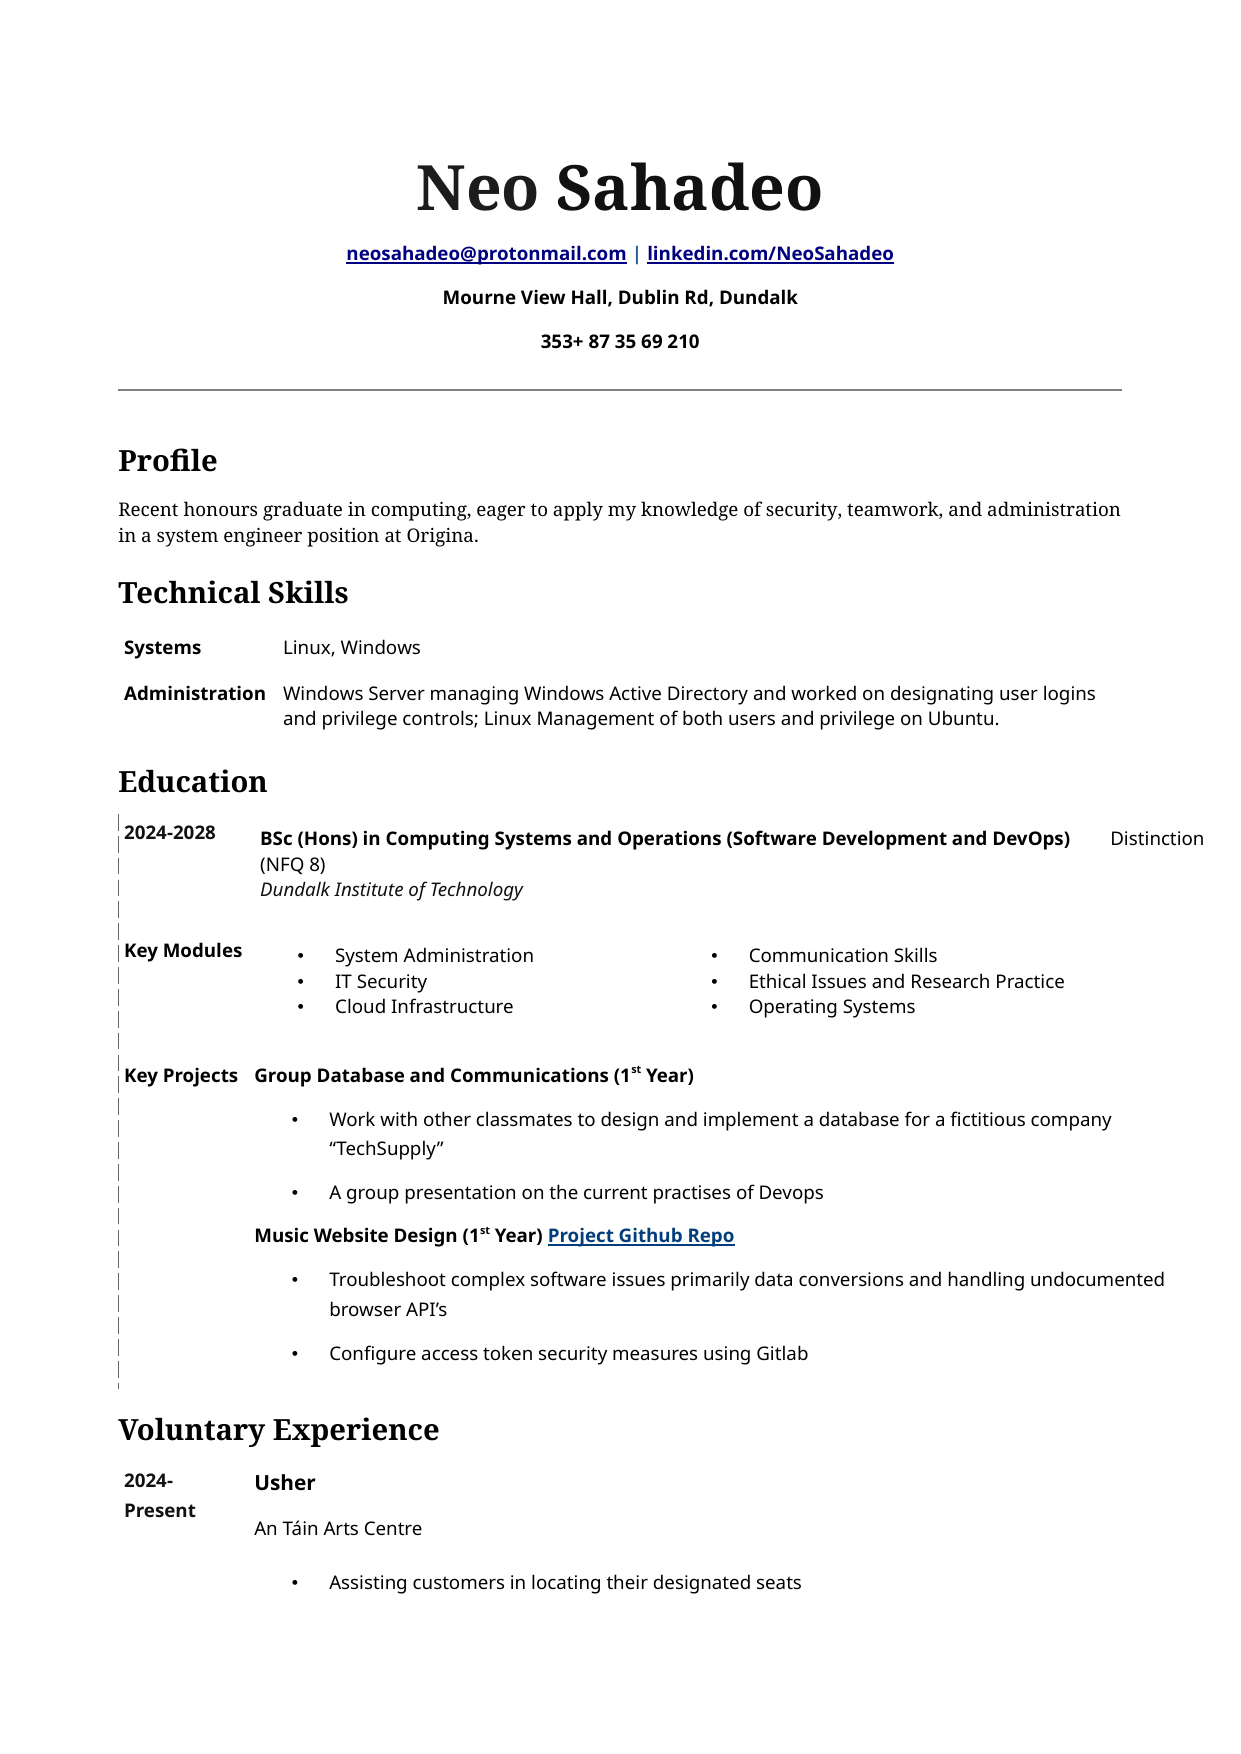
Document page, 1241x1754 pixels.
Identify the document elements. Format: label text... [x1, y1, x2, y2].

text 353+ 87 35 69 210 [118, 328, 1122, 354]
text Recent honours graduate in computing, eager to apply my knowledge of security, teamwork, and administration in a system engineer position at Origina. [118, 496, 1122, 547]
table_cell Assisting customers in locating their designated seats Verifying the validity of tickets Responding to general inquiries [249, 1564, 1234, 1622]
table_header 2024-2028 [118, 814, 248, 931]
table_header Distinction [1105, 820, 1234, 925]
table_header System Administration IT Security Cloud Infrastructure [254, 937, 668, 1025]
subtitle Technical Skills [118, 572, 1122, 612]
table_cell [118, 1564, 248, 1622]
table_cell Group Database and Communications (1st Year) Work with other classmates to design and implement a database for a fictitious company “TechSupply” A group presentation on the current practises of Devops Music Website Design (1st Year) Project Github Repo Troubleshoot complex software issues primarily data conversions and handling undocumented browser API’s Configure access token security measures using Gitlab [249, 1056, 1234, 1389]
table_cell [249, 931, 1234, 1056]
table_cell Windows Server managing Windows Active Directory and worked on designating user logins and privilege controls; Linux Management of both users and privilege on Ubuntu. [277, 670, 1122, 741]
subtitle Voluntary Experience [118, 1410, 1122, 1449]
table_cell Administration [118, 670, 277, 741]
table_header [249, 814, 1234, 931]
subtitle Neo Sahadeo [118, 143, 1122, 228]
table_header Communication Skills Ethical Issues and Research Practice Operating Systems [668, 937, 1228, 1025]
subtitle Profile [118, 440, 1122, 480]
table_header Usher An Táin Arts Centre [249, 1462, 1234, 1564]
table_header 2024-Present [118, 1462, 248, 1564]
table_header Linux, Windows [277, 625, 1122, 670]
table_cell Key Modules [118, 931, 248, 1056]
subtitle Education [118, 762, 1122, 801]
table_header BSc (Hons) in Computing Systems and Operations (Software Development and DevOps) (NFQ 8) Dundalk Institute of Technology [254, 820, 1104, 925]
table_cell Key Projects [118, 1056, 248, 1389]
text Mourne View Hall, Dublin Rd, Dundalk [118, 284, 1122, 310]
table_header Systems [118, 625, 277, 670]
text neosahadeo@protonmail.com | linkedin.com/NeoSahadeo [118, 241, 1122, 266]
